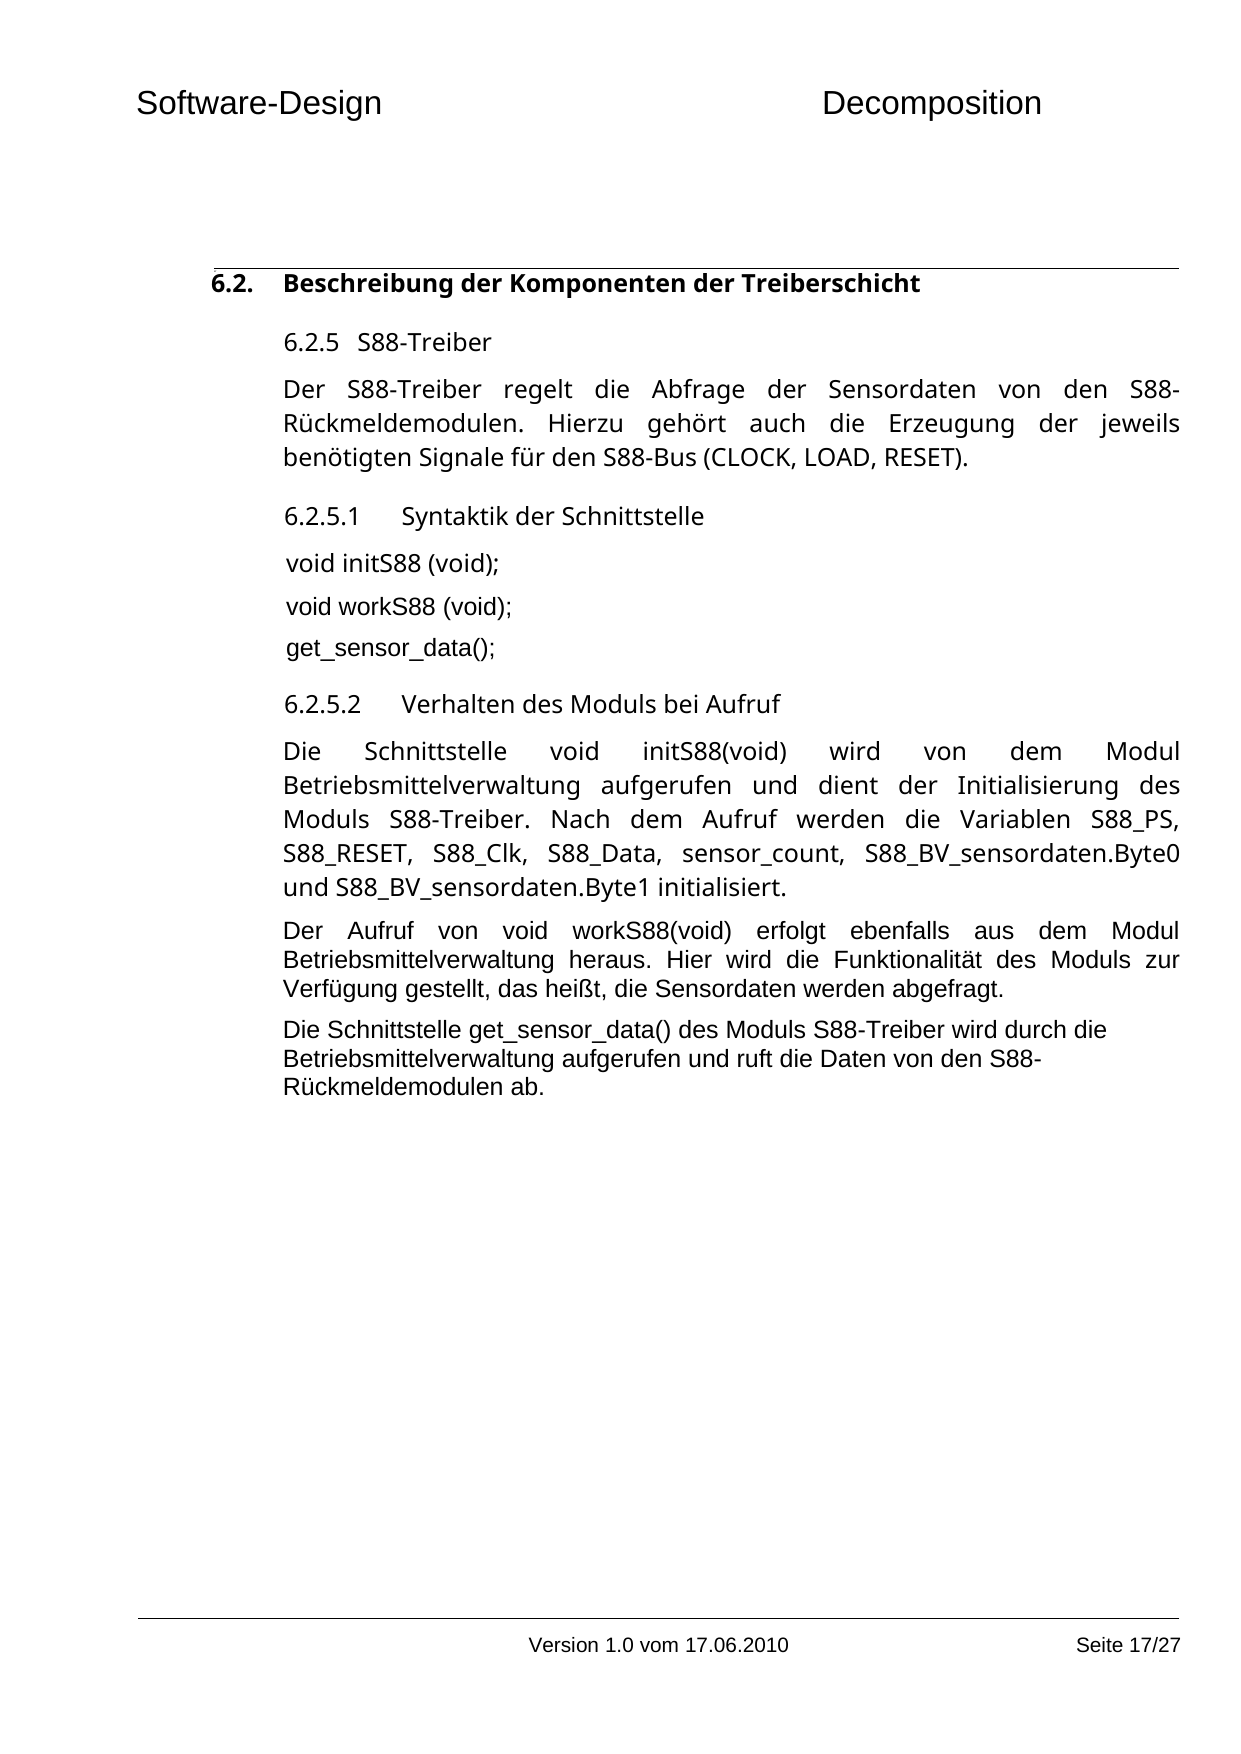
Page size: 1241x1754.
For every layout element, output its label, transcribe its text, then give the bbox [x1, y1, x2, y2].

text void workS88 (void); [286, 592, 1181, 621]
list Die Schnittstelle void initS88(void) wird von dem Modul Betriebsmittelverwaltung aufgerufen und dient der Initialisierung des Moduls S88-Treiber. Nach dem Aufruf werden die Variablen S88_PS, S88_RESET, S88_Clk, S88_Data, sensor_count, S88_BV_sensordaten.Byte0 und S88_BV_sensordaten.Byte1 initialisiert. [283, 733, 1181, 904]
text get_sensor_data(); [286, 633, 1181, 662]
list Der S88-Treiber regelt die Abfrage der Sensordaten von den S88-Rückmeldemodulen. Hierzu gehört auch die Erzeugung der jeweils benötigten Signale für den S88-Bus (CLOCK, LOAD, RESET). [283, 371, 1181, 474]
list Beschreibung der Komponenten der Treiberschicht [211, 289, 1181, 300]
list void initS88 (void); [286, 545, 1181, 579]
text Der Aufruf von void workS88(void) erfolgt ebenfalls aus dem Modul Betriebsmittelverwaltung heraus. Hier wird die Funktionalität des Moduls zur Verfügung gestellt, das heißt, die Sensordaten werden abgefragt. [283, 916, 1181, 1002]
subtitle S88-Treiber [283, 325, 1181, 359]
text Die Schnittstelle get_sensor_data() des Moduls S88-Treiber wird durch die Betriebsmittelverwaltung aufgerufen und ruft die Daten von den S88-Rückmeldemodulen ab. [283, 1015, 1181, 1101]
subtitle Syntaktik der Schnittstelle [284, 499, 1181, 533]
subtitle Verhalten des Moduls bei Aufruf [284, 687, 1181, 721]
